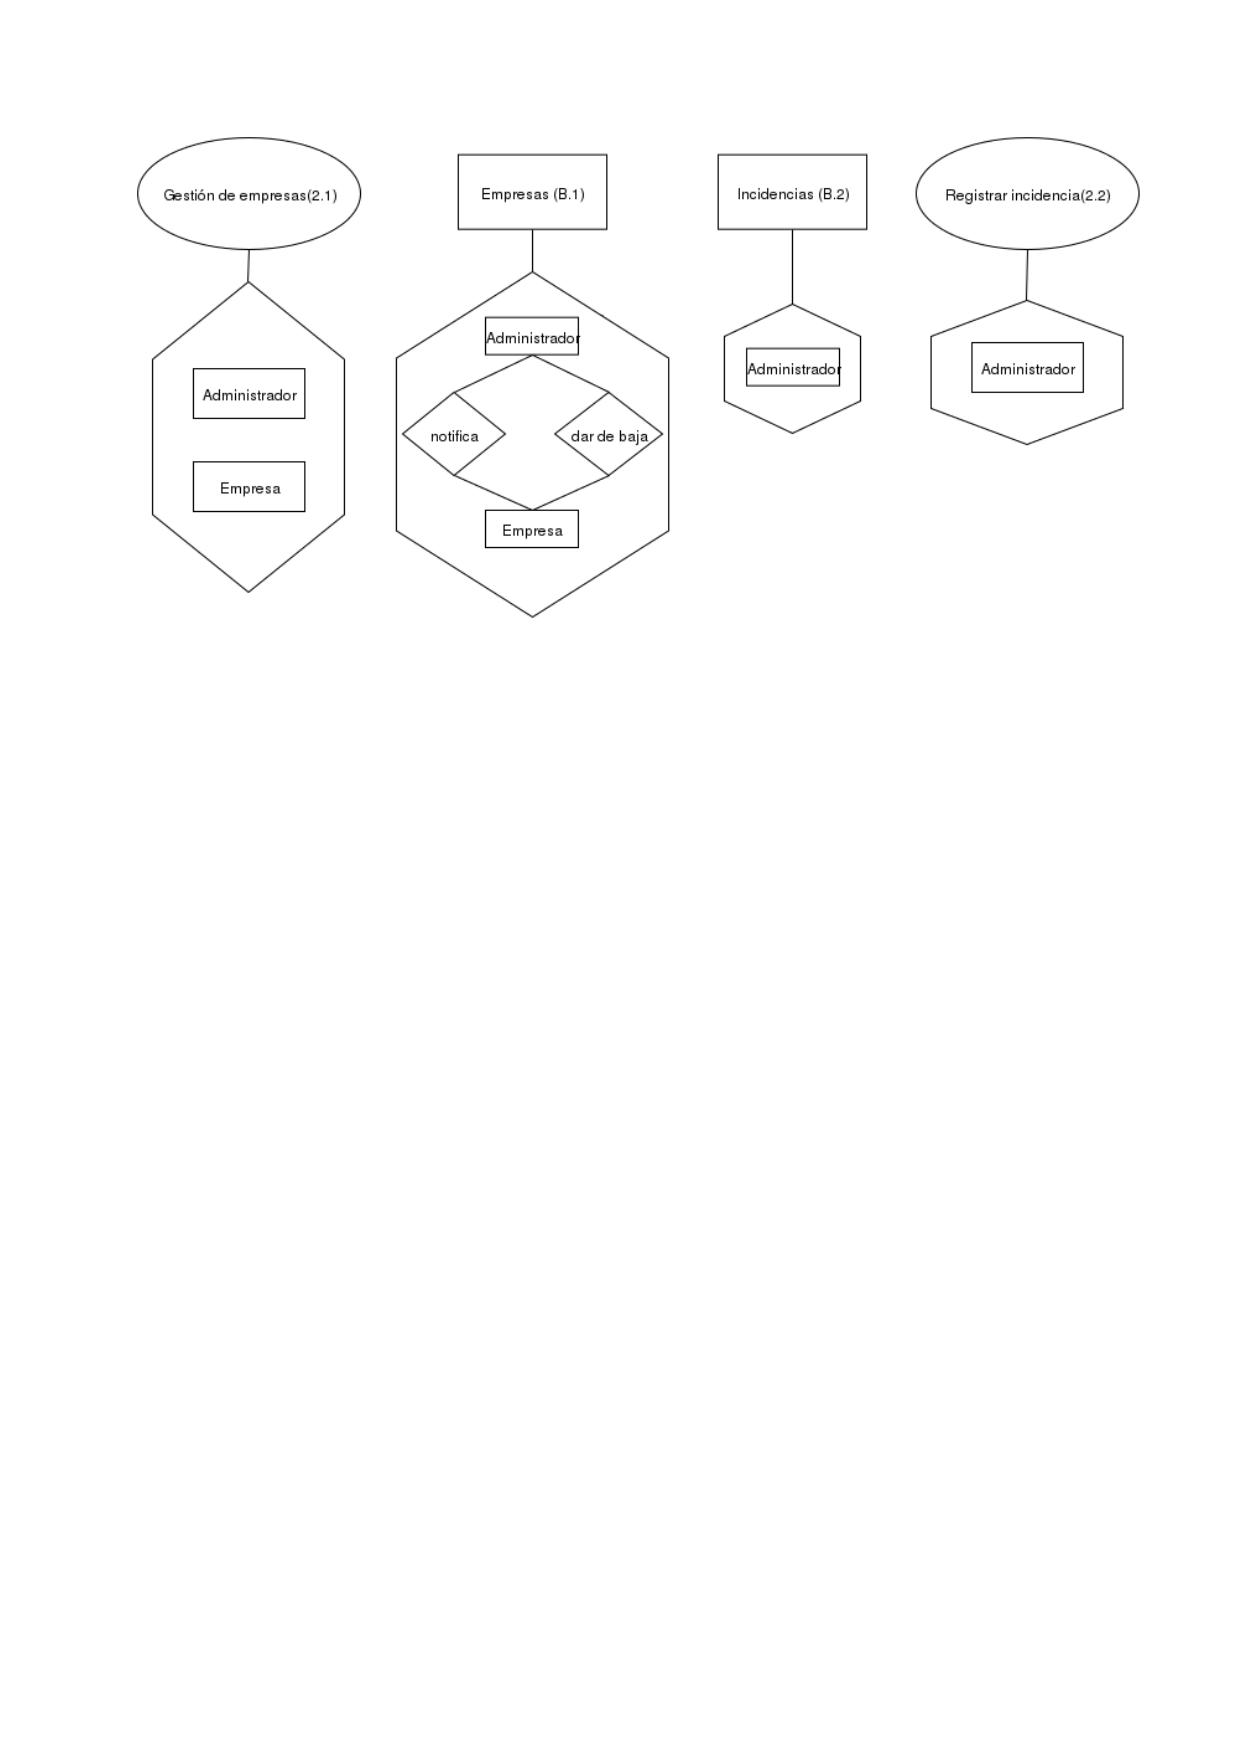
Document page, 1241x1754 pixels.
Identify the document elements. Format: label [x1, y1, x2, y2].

picture [136, 136, 1141, 629]
